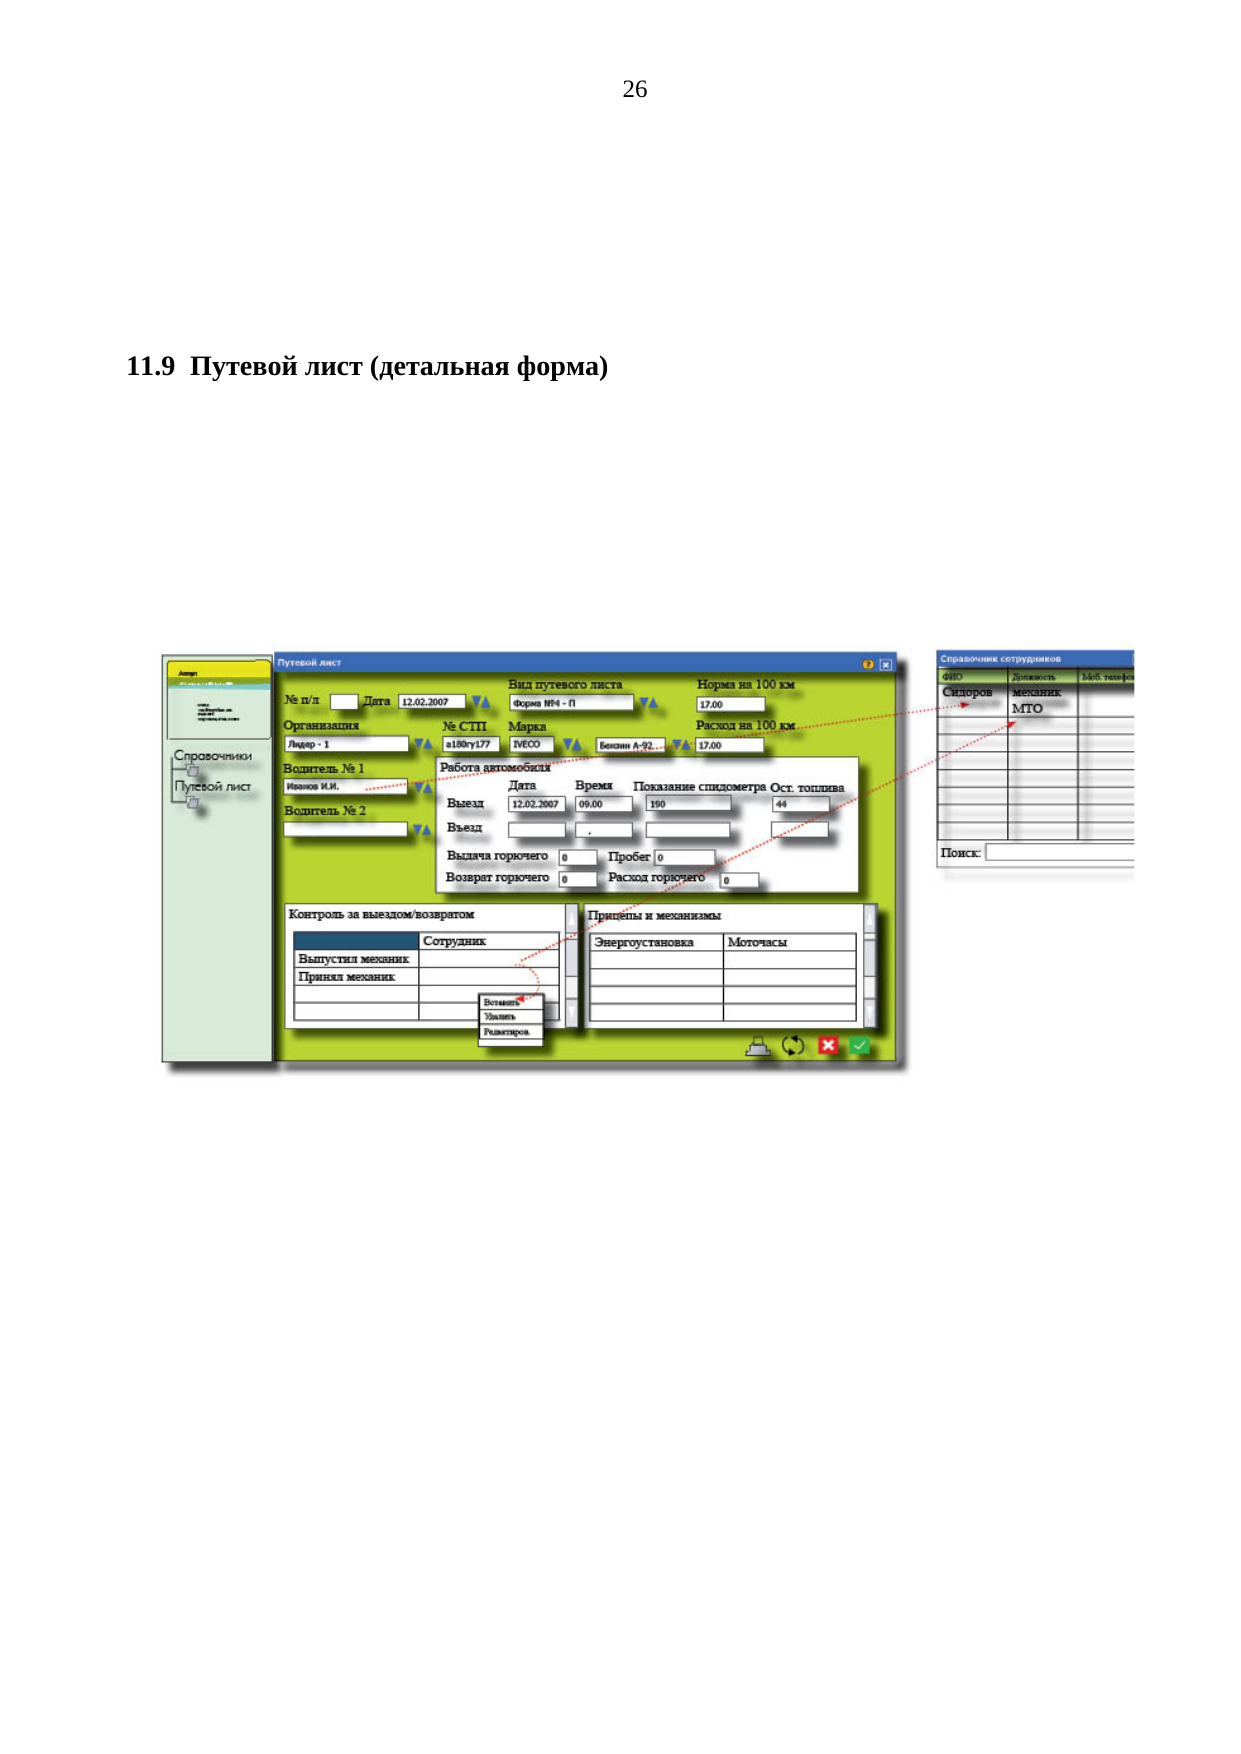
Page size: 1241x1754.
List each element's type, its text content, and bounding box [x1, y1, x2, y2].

subtitle Путевой лист (детальная форма) [126, 349, 1151, 381]
picture [134, 542, 1135, 1323]
